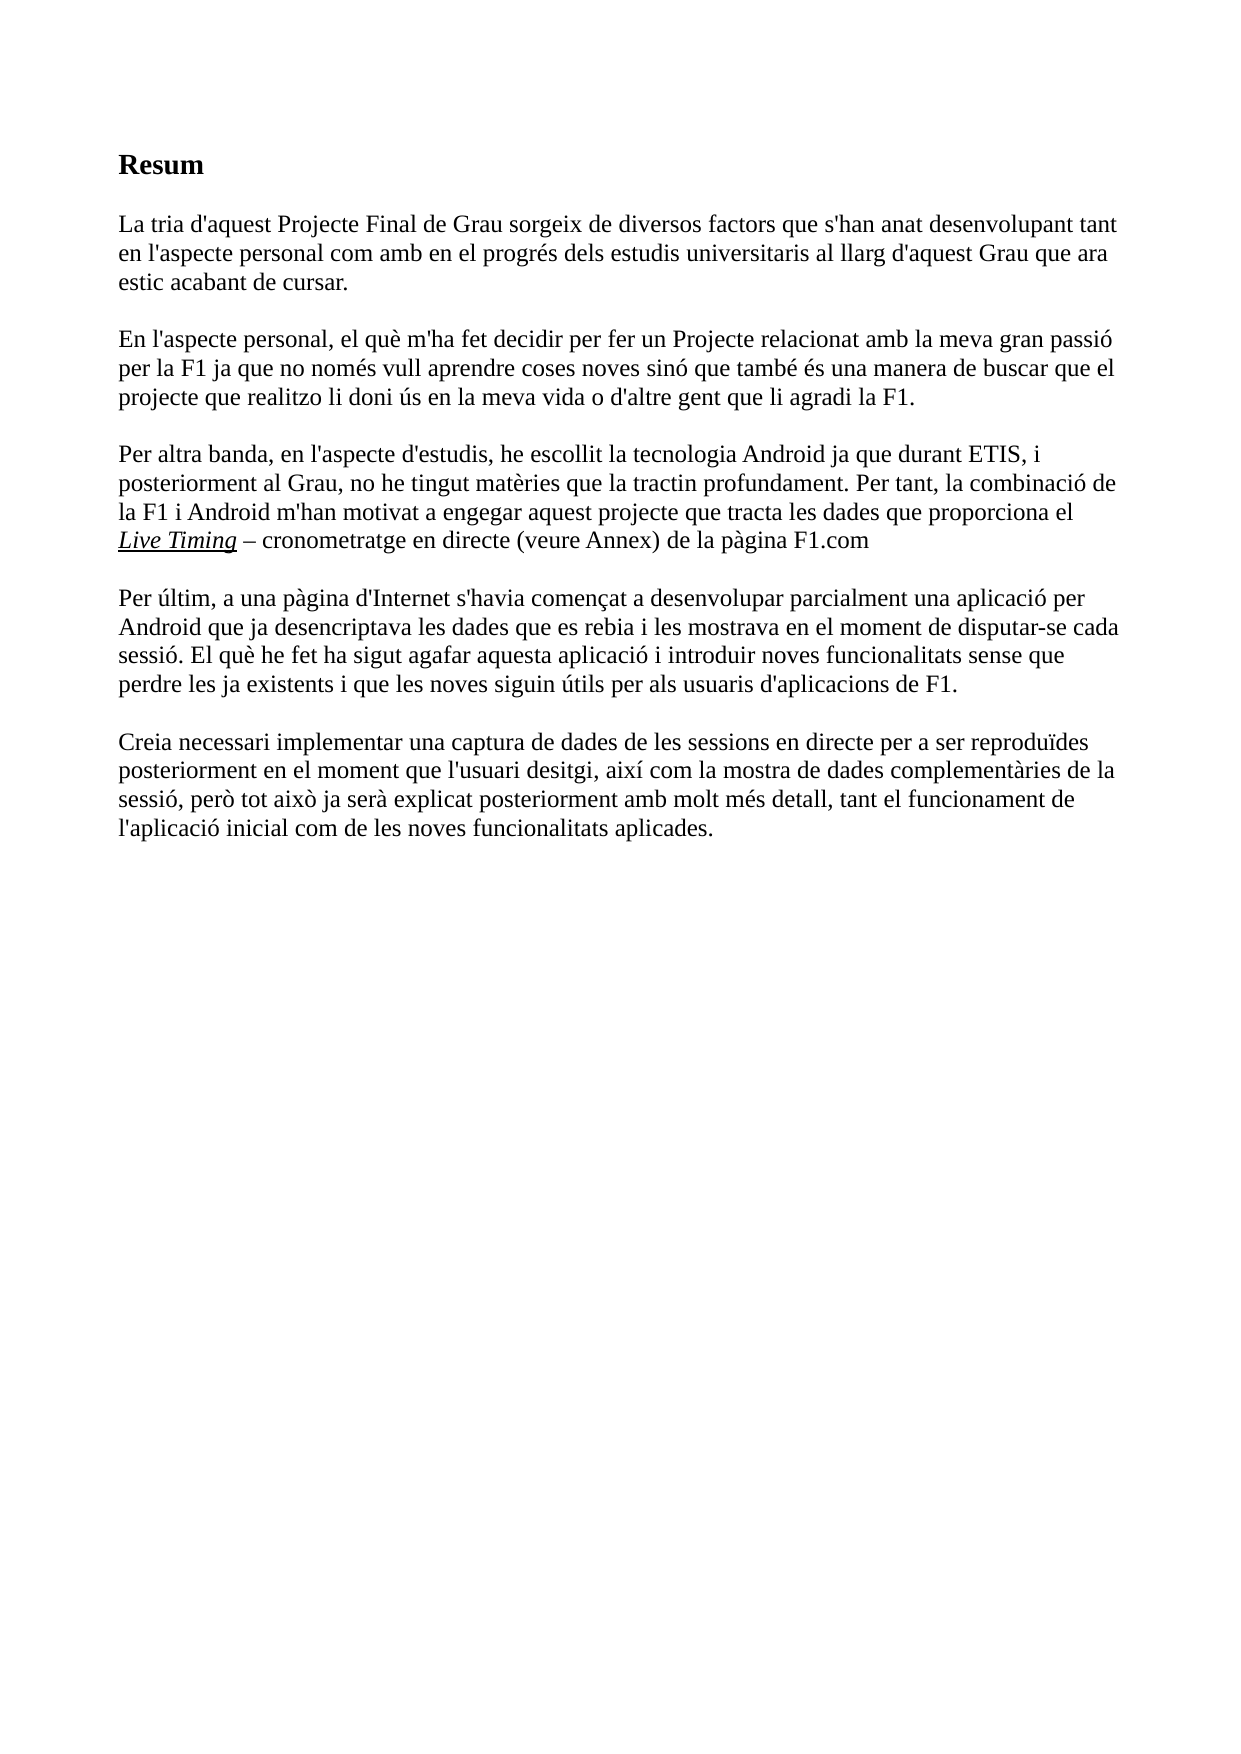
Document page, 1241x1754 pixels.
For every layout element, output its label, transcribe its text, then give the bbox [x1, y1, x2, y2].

text La tria d'aquest Projecte Final de Grau sorgeix de diversos factors que s'han anat desenvolupant tant en l'aspecte personal com amb en el progrés dels estudis universitaris al llarg d'aquest Grau que ara estic acabant de cursar. [118, 209, 1122, 295]
text Per últim, a una pàgina d'Internet s'havia començat a desenvolupar parcialment una aplicació per Android que ja desencriptava les dades que es rebia i les mostrava en el moment de disputar-se cada sessió. El què he fet ha sigut agafar aquesta aplicació i introduir noves funcionalitats sense que perdre les ja existents i que les noves siguin útils per als usuaris d'aplicacions de F1. [118, 583, 1122, 698]
text En l'aspecte personal, el què m'ha fet decidir per fer un Projecte relacionat amb la meva gran passió per la F1 ja que no només vull aprendre coses noves sinó que també és una manera de buscar que el projecte que realitzo li doni ús en la meva vida o d'altre gent que li agradi la F1. [118, 324, 1122, 410]
text Resum [118, 147, 1122, 180]
text Per altra banda, en l'aspecte d'estudis, he escollit la tecnologia Android ja que durant ETIS, i posteriorment al Grau, no he tingut matèries que la tractin profundament. Per tant, la combinació de la F1 i Android m'han motivat a engegar aquest projecte que tracta les dades que proporciona el Live Timing – cronometratge en directe (veure Annex) de la pàgina F1.com [118, 439, 1122, 554]
text Creia necessari implementar una captura de dades de les sessions en directe per a ser reproduïdes posteriorment en el moment que l'usuari desitgi, així com la mostra de dades complementàries de la sessió, però tot això ja serà explicat posteriorment amb molt més detall, tant el funcionament de l'aplicació inicial com de les noves funcionalitats aplicades. [118, 727, 1122, 842]
